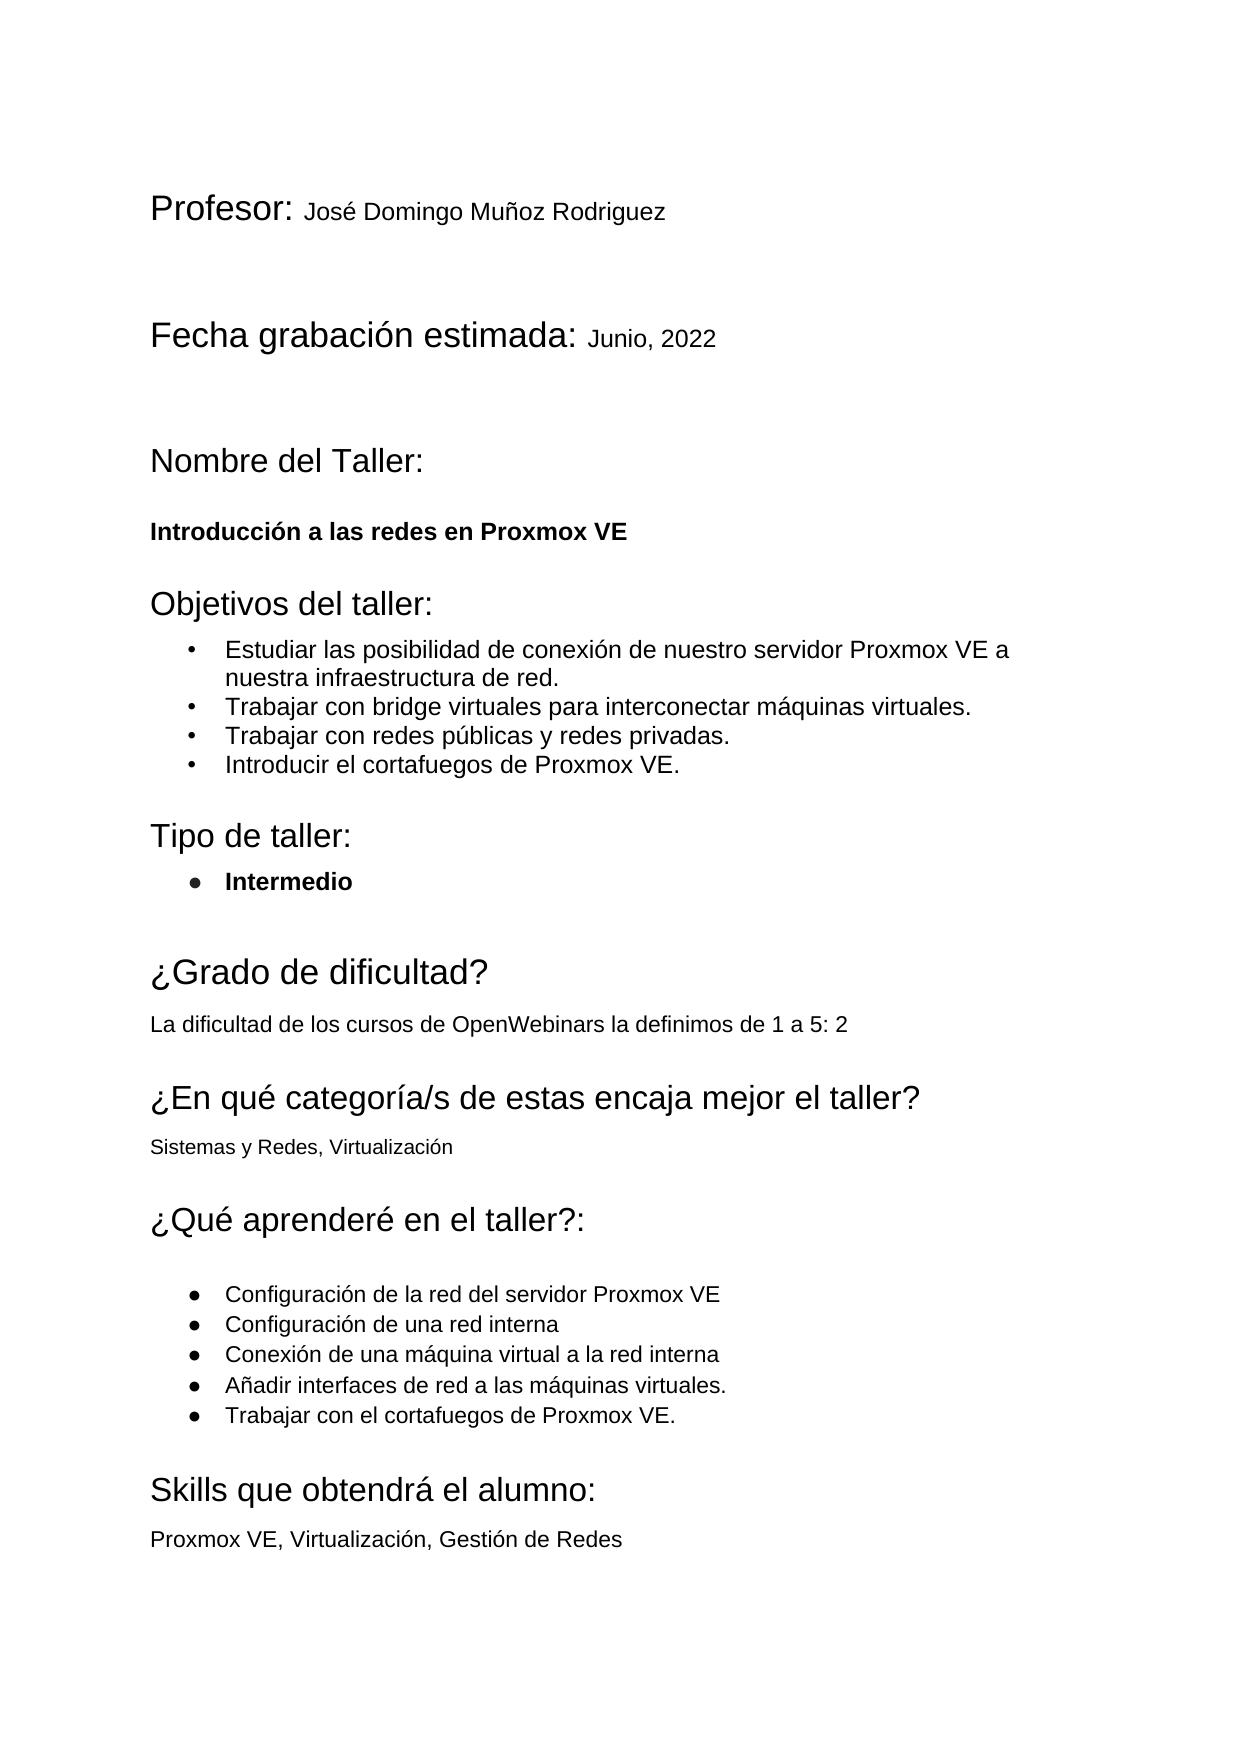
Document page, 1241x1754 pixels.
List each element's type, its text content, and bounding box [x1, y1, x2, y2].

list Introducir el cortafuegos de Proxmox VE. [187, 750, 1090, 779]
subtitle Fecha grabación estimada: Junio, 2022 [150, 314, 1090, 355]
list Trabajar con el cortafuegos de Proxmox VE. [187, 1402, 1090, 1428]
list Trabajar con redes públicas y redes privadas. [187, 721, 1090, 750]
list Intermedio [187, 867, 1090, 896]
list Estudiar las posibilidad de conexión de nuestro servidor Proxmox VE a nuestra infraestructura de red. [187, 634, 1090, 692]
text Sistemas y Redes, Virtualización [150, 1135, 1090, 1159]
subtitle ¿En qué categoría/s de estas encaja mejor el taller? [150, 1078, 1090, 1117]
list Configuración de una red interna [187, 1311, 1090, 1338]
subtitle Tipo de taller: [150, 816, 1090, 855]
list Conexión de una máquina virtual a la red interna [187, 1341, 1090, 1368]
text Proxmox VE, Virtualización, Gestión de Redes [150, 1526, 1090, 1553]
subtitle Skills que obtendrá el alumno: [150, 1469, 1090, 1508]
subtitle Nombre del Taller: [150, 441, 1090, 480]
subtitle Objetivos del taller: [150, 584, 1090, 622]
subtitle Introducción a las redes en Proxmox VE [150, 517, 1090, 546]
subtitle ¿Qué aprenderé en el taller?: [150, 1200, 1090, 1238]
text La dificultad de los cursos de OpenWebinars la definimos de 1 a 5: 2 [150, 1011, 1090, 1037]
list Configuración de la red del servidor Proxmox VE [187, 1281, 1090, 1307]
list Añadir interfaces de red a las máquinas virtuales. [187, 1372, 1090, 1398]
subtitle Profesor: José Domingo Muñoz Rodriguez [150, 187, 1090, 228]
subtitle ¿Grado de dificultad? [150, 951, 1090, 992]
list Trabajar con bridge virtuales para interconectar máquinas virtuales. [187, 692, 1090, 721]
